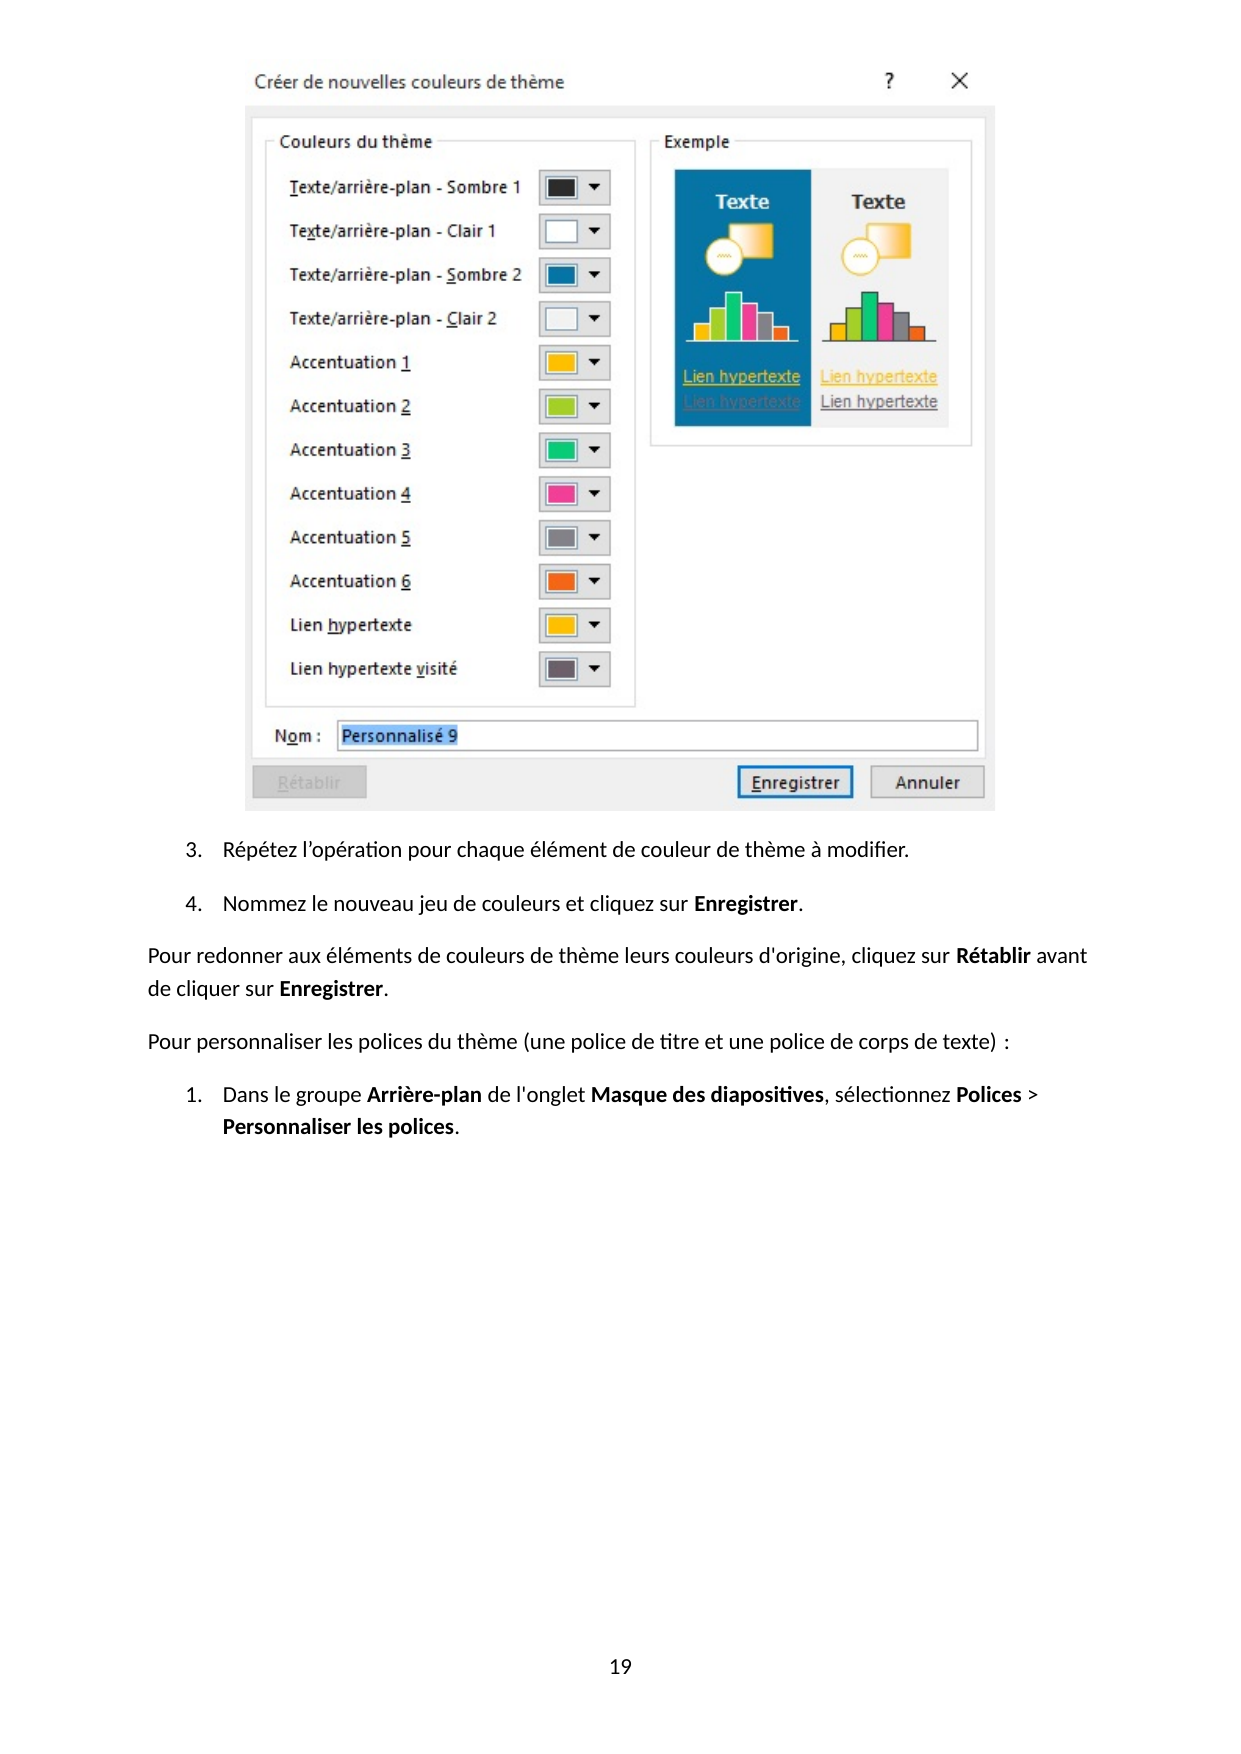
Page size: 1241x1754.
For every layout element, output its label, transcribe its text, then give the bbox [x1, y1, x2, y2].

picture [245, 59, 995, 811]
list Dans le groupe Arrière-plan de l'onglet Masque des diapositives, sélectionnez Polices > Personnaliser les polices. [185, 1080, 1093, 1140]
text Pour personnaliser les polices du thème (une police de titre et une police de corps de texte) : [148, 1027, 1093, 1055]
list Nommez le nouveau jeu de couleurs et cliquez sur Enregistrer. [185, 889, 1093, 917]
list Répétez l’opération pour chaque élément de couleur de thème à modifier. [185, 836, 1093, 864]
text Pour redonner aux éléments de couleurs de thème leurs couleurs d'origine, cliquez sur Rétablir avant de cliquer sur Enregistrer. [148, 942, 1093, 1002]
